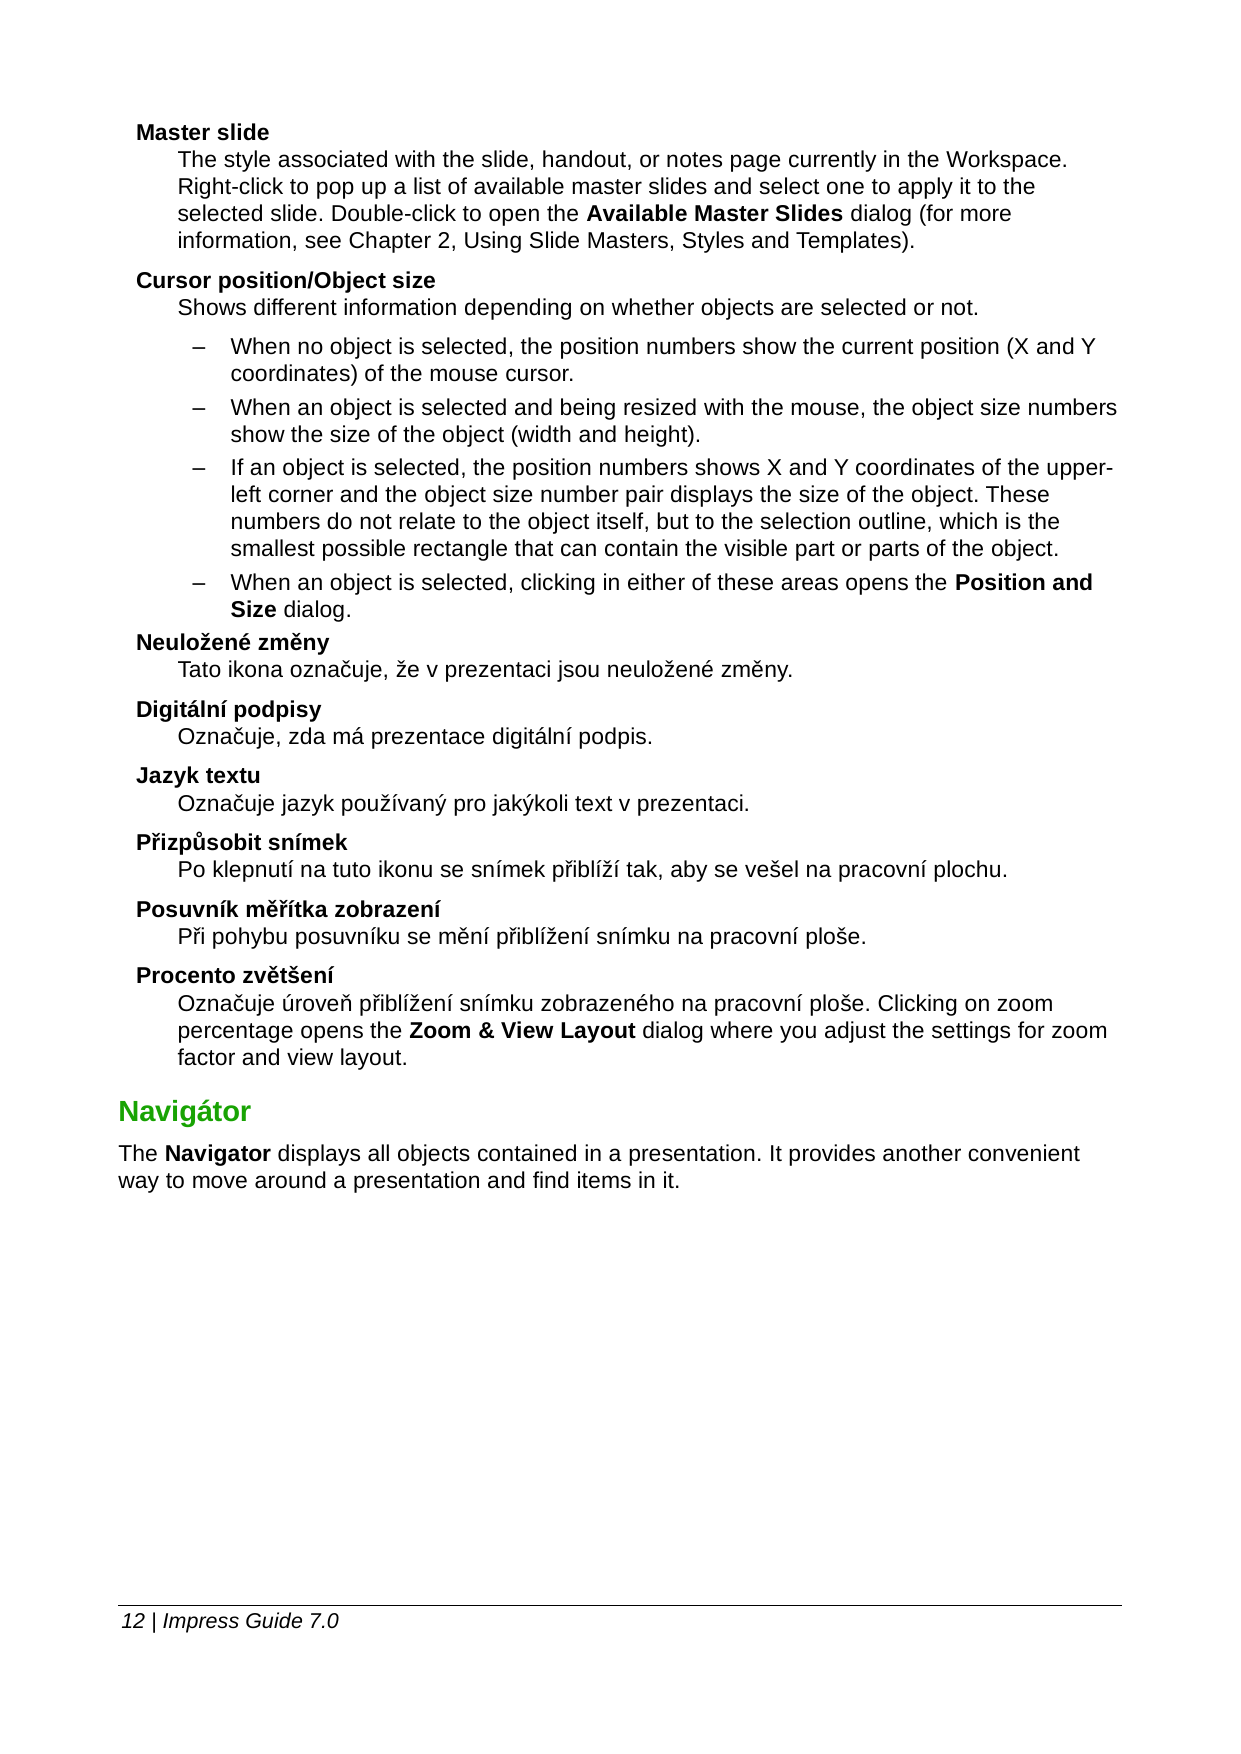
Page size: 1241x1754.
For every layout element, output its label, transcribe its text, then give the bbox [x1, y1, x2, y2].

text Přizpůsobit snímek [136, 828, 1122, 856]
text Posuvník měřítka zobrazení [136, 895, 1122, 922]
list When an object is selected, clicking in either of these areas opens the Position and Size dialog. [192, 568, 1122, 622]
text Tato ikona označuje, že v prezentaci jsou neuložené změny. [177, 656, 1122, 683]
text Po klepnutí na tuto ikonu se snímek přiblíží tak, aby se vešel na pracovní plochu. [177, 856, 1122, 883]
text Digitální podpisy [136, 695, 1122, 722]
list When no object is selected, the position numbers show the current position (X and Y coordinates) of the mouse cursor. [192, 333, 1122, 387]
list If an object is selected, the position numbers shows X and Y coordinates of the upper-left corner and the object size number pair displays the size of the object. These numbers do not relate to the object itself, but to the selection outline, which is the smallest possible rectangle that can contain the visible part or parts of the object. [192, 453, 1122, 562]
text Neuložené změny [136, 628, 1122, 656]
text Označuje jazyk používaný pro jakýkoli text v prezentaci. [177, 789, 1122, 816]
list When an object is selected and being resized with the mouse, the object size numbers show the size of the object (width and height). [192, 393, 1122, 447]
text Cursor position/Object size [136, 266, 1122, 293]
text Označuje úroveň přiblížení snímku zobrazeného na pracovní ploše. Clicking on zoom percentage opens the Zoom & View Layout dialog where you adjust the settings for zoom factor and view layout. [177, 989, 1122, 1070]
text Označuje, zda má prezentace digitální podpis. [177, 722, 1122, 749]
text Shows different information depending on whether objects are selected or not. [177, 293, 1122, 320]
text The Navigator displays all objects contained in a presentation. It provides another convenient way to move around a presentation and find items in it. [118, 1139, 1122, 1193]
subtitle Navigátor [118, 1094, 1122, 1127]
text Při pohybu posuvníku se mění přiblížení snímku na pracovní ploše. [177, 922, 1122, 949]
text The style associated with the slide, handout, or notes page currently in the Workspace. Right-click to pop up a list of available master slides and select one to apply it to the selected slide. Double-click to open the Available Master Slides dialog (for more information, see Chapter 2, Using Slide Masters, Styles and Templates). [177, 145, 1122, 253]
text Jazyk textu [136, 762, 1122, 789]
text Procento zvětšení [136, 962, 1122, 989]
text Master slide [136, 118, 1122, 145]
